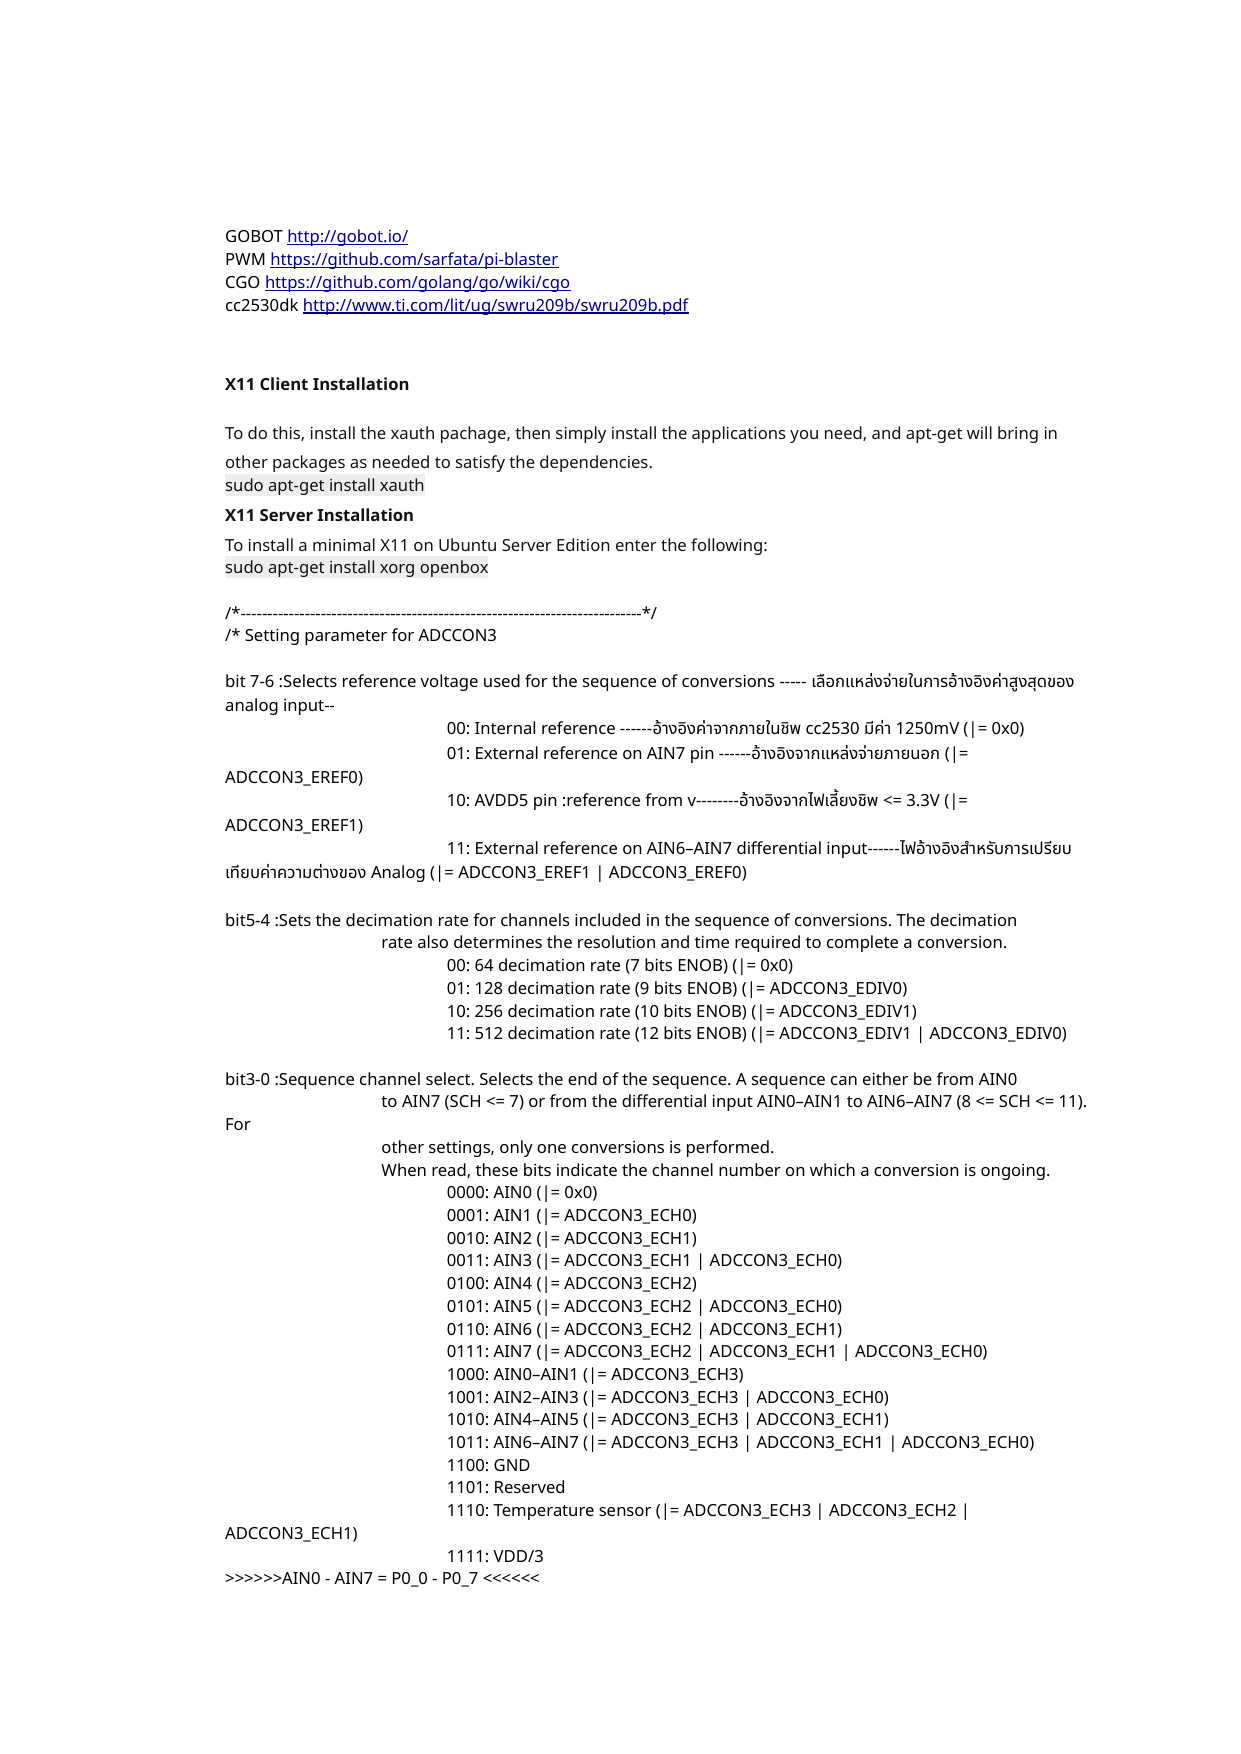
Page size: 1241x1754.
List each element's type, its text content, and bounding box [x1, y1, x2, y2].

text 1111: VDD/3 [225, 1544, 1091, 1567]
text X11 Client Installation [225, 373, 1091, 395]
text To install a minimal X11 on Ubuntu Server Edition enter the following: [225, 526, 1091, 556]
text cc2530dk http://www.ti.com/lit/ug/swru209b/swru209b.pdf [225, 293, 1091, 316]
text 1110: Temperature sensor (|= ADCCON3_ECH3 | ADCCON3_ECH2 | ADCCON3_ECH1) [225, 1499, 1091, 1544]
text bit 7-6 :Selects reference voltage used for the sequence of conversions ----- เลือกแหล่งจ่ายในการอ้างอิงค่าสูงสุดของ analog input-- [225, 669, 1091, 717]
text other settings, only one conversions is performed. [225, 1135, 1091, 1158]
text GOBOT http://gobot.io/ [225, 225, 1091, 248]
text 10: 256 decimation rate (10 bits ENOB) (|= ADCCON3_EDIV1) [225, 999, 1091, 1022]
text sudo apt-get install xauth [225, 474, 1091, 496]
text To do this, install the xauth pachage, then simply install the applications you need, and apt-get will bring in other packages as needed to satisfy the dependencies. [225, 414, 1091, 474]
text 1011: AIN6–AIN7 (|= ADCCON3_ECH3 | ADCCON3_ECH1 | ADCCON3_ECH0) [225, 1431, 1091, 1453]
text 01: External reference on AIN7 pin ------อ้างอิงจากแหล่งจ่ายภายนอก (|= ADCCON3_EREF0) [225, 741, 1091, 789]
text X11 Server Installation [225, 496, 1091, 526]
text 01: 128 decimation rate (9 bits ENOB) (|= ADCCON3_EDIV0) [225, 976, 1091, 999]
text 00: Internal reference ------อ้างอิงค่าจากภายในชิพ cc2530 มีค่า 1250mV (|= 0x0) [225, 717, 1091, 741]
text 0110: AIN6 (|= ADCCON3_ECH2 | ADCCON3_ECH1) [225, 1317, 1091, 1340]
text /* Setting parameter for ADCCON3 [225, 624, 1091, 647]
text 1000: AIN0–AIN1 (|= ADCCON3_ECH3) [225, 1362, 1091, 1385]
text bit3-0 :Sequence channel select. Selects the end of the sequence. A sequence can either be from AIN0 [225, 1067, 1091, 1090]
text 0000: AIN0 (|= 0x0) [225, 1181, 1091, 1203]
text rate also determines the resolution and time required to complete a conversion. [225, 931, 1091, 954]
text When read, these bits indicate the channel number on which a conversion is ongoing. [225, 1158, 1091, 1181]
text 1001: AIN2–AIN3 (|= ADCCON3_ECH3 | ADCCON3_ECH0) [225, 1385, 1091, 1408]
text 0111: AIN7 (|= ADCCON3_ECH2 | ADCCON3_ECH1 | ADCCON3_ECH0) [225, 1340, 1091, 1362]
text 0010: AIN2 (|= ADCCON3_ECH1) [225, 1226, 1091, 1249]
text /*---------------------------------------------------------------------------*/ [225, 601, 1091, 624]
text 00: 64 decimation rate (7 bits ENOB) (|= 0x0) [225, 954, 1091, 976]
text 0011: AIN3 (|= ADCCON3_ECH1 | ADCCON3_ECH0) [225, 1249, 1091, 1272]
text >>>>>>AIN0 - AIN7 = P0_0 - P0_7 <<<<<< [225, 1567, 1091, 1589]
text 0100: AIN4 (|= ADCCON3_ECH2) [225, 1272, 1091, 1294]
text bit5-4 :Sets the decimation rate for channels included in the sequence of conversions. The decimation [225, 908, 1091, 931]
text to AIN7 (SCH <= 7) or from the differential input AIN0–AIN1 to AIN6–AIN7 (8 <= SCH <= 11). For [225, 1090, 1091, 1135]
text 11: External reference on AIN6–AIN7 differential input------ไฟอ้างอิงสำหรับการเปรียบเทียบค่าความต่างของ Analog (|= ADCCON3_EREF1 | ADCCON3_EREF0) [225, 836, 1091, 886]
text 10: AVDD5 pin :reference from v--------อ้างอิงจากไฟเลี้ยงชิพ <= 3.3V (|= ADCCON3_EREF1) [225, 789, 1091, 836]
text 1010: AIN4–AIN5 (|= ADCCON3_ECH3 | ADCCON3_ECH1) [225, 1408, 1091, 1431]
text 0101: AIN5 (|= ADCCON3_ECH2 | ADCCON3_ECH0) [225, 1294, 1091, 1317]
text PWM https://github.com/sarfata/pi-blaster [225, 248, 1091, 270]
text 1101: Reserved [225, 1476, 1091, 1499]
text 1100: GND [225, 1453, 1091, 1476]
text 0001: AIN1 (|= ADCCON3_ECH0) [225, 1203, 1091, 1226]
text CGO https://github.com/golang/go/wiki/cgo [225, 270, 1091, 293]
text sudo apt-get install xorg openbox [225, 556, 1091, 578]
text 11: 512 decimation rate (12 bits ENOB) (|= ADCCON3_EDIV1 | ADCCON3_EDIV0) [225, 1022, 1091, 1044]
